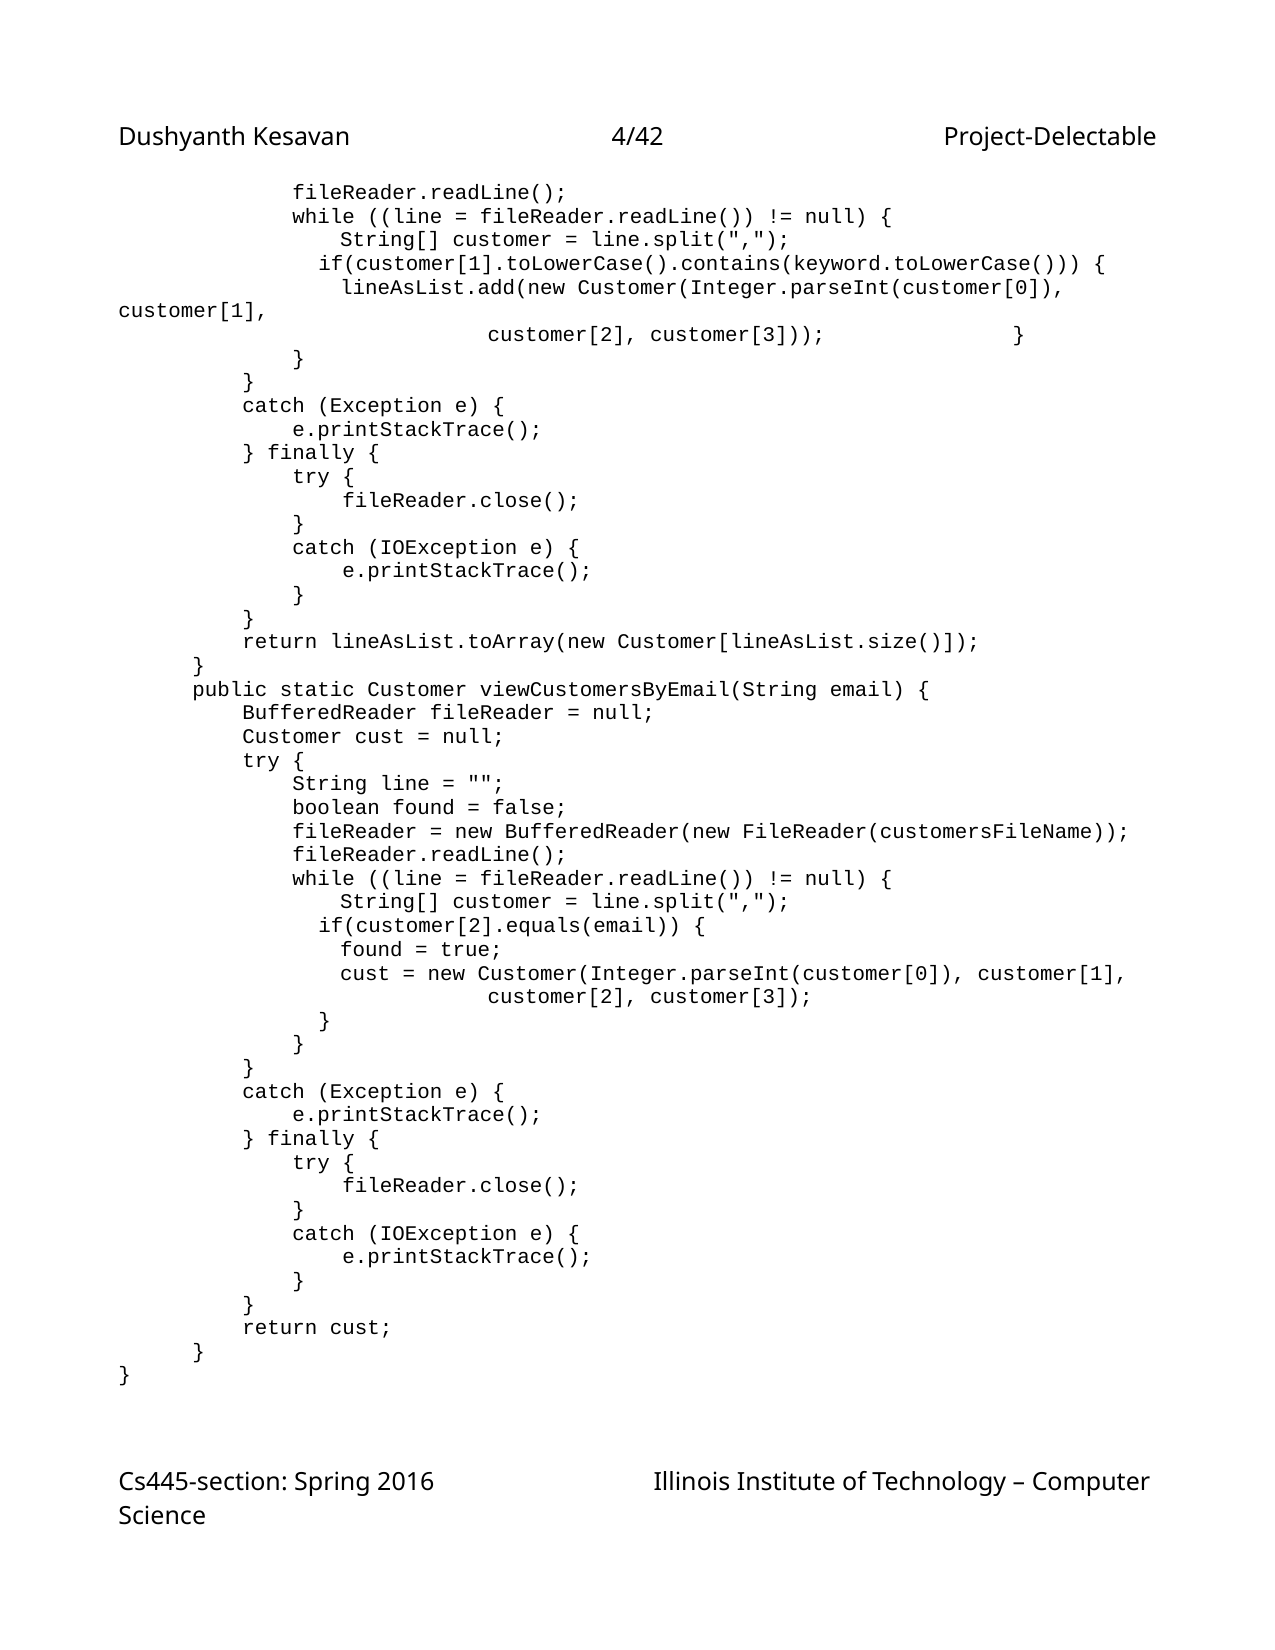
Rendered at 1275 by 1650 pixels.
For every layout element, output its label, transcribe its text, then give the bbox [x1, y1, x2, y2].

text catch (IOException e) { [118, 1223, 1157, 1246]
text } [118, 655, 1157, 679]
text if(customer[2].equals(email)) { [118, 915, 1157, 939]
text try { [118, 466, 1157, 489]
text fileReader.readLine(); [118, 182, 1157, 206]
text e.printStackTrace(); [118, 561, 1157, 584]
text catch (Exception e) { [118, 395, 1157, 419]
text } [118, 1010, 1157, 1033]
text return lineAsList.toArray(new Customer[lineAsList.size()]); [118, 631, 1157, 655]
text } [118, 1057, 1157, 1081]
text } [118, 608, 1157, 631]
text catch (Exception e) { [118, 1081, 1157, 1104]
text Customer cust = null; [118, 726, 1157, 750]
text catch (IOException e) { [118, 537, 1157, 561]
text found = true; [118, 939, 1157, 962]
text while ((line = fileReader.readLine()) != null) { [118, 206, 1157, 229]
text } [118, 1341, 1157, 1364]
text cust = new Customer(Integer.parseInt(customer[0]), customer[1], [118, 962, 1157, 986]
text } [118, 1033, 1157, 1057]
text customer[2], customer[3]); [118, 986, 1157, 1010]
text boolean found = false; [118, 797, 1157, 821]
text public static Customer viewCustomersByEmail(String email) { [118, 679, 1157, 702]
text return cust; [118, 1317, 1157, 1341]
text fileReader.close(); [118, 489, 1157, 513]
text String[] customer = line.split(","); [118, 892, 1157, 915]
text while ((line = fileReader.readLine()) != null) { [118, 868, 1157, 892]
text } [118, 1270, 1157, 1293]
text } [118, 1293, 1157, 1317]
text } [118, 1364, 1157, 1388]
text String line = ""; [118, 773, 1157, 797]
text } finally { [118, 1128, 1157, 1152]
text try { [118, 1152, 1157, 1175]
text fileReader.close(); [118, 1175, 1157, 1199]
text BufferedReader fileReader = null; [118, 702, 1157, 726]
text customer[2], customer[3])); } [118, 324, 1157, 348]
text e.printStackTrace(); [118, 1104, 1157, 1128]
text fileReader.readLine(); [118, 844, 1157, 868]
text e.printStackTrace(); [118, 1246, 1157, 1270]
text } [118, 348, 1157, 371]
text } finally { [118, 442, 1157, 466]
text } [118, 584, 1157, 608]
text try { [118, 750, 1157, 773]
text } [118, 1199, 1157, 1223]
text e.printStackTrace(); [118, 419, 1157, 442]
text if(customer[1].toLowerCase().contains(keyword.toLowerCase())) { [118, 253, 1157, 277]
text } [118, 371, 1157, 395]
text } [118, 513, 1157, 537]
text lineAsList.add(new Customer(Integer.parseInt(customer[0]), customer[1], [118, 277, 1157, 324]
text String[] customer = line.split(","); [118, 229, 1157, 253]
text fileReader = new BufferedReader(new FileReader(customersFileName)); [118, 821, 1157, 844]
